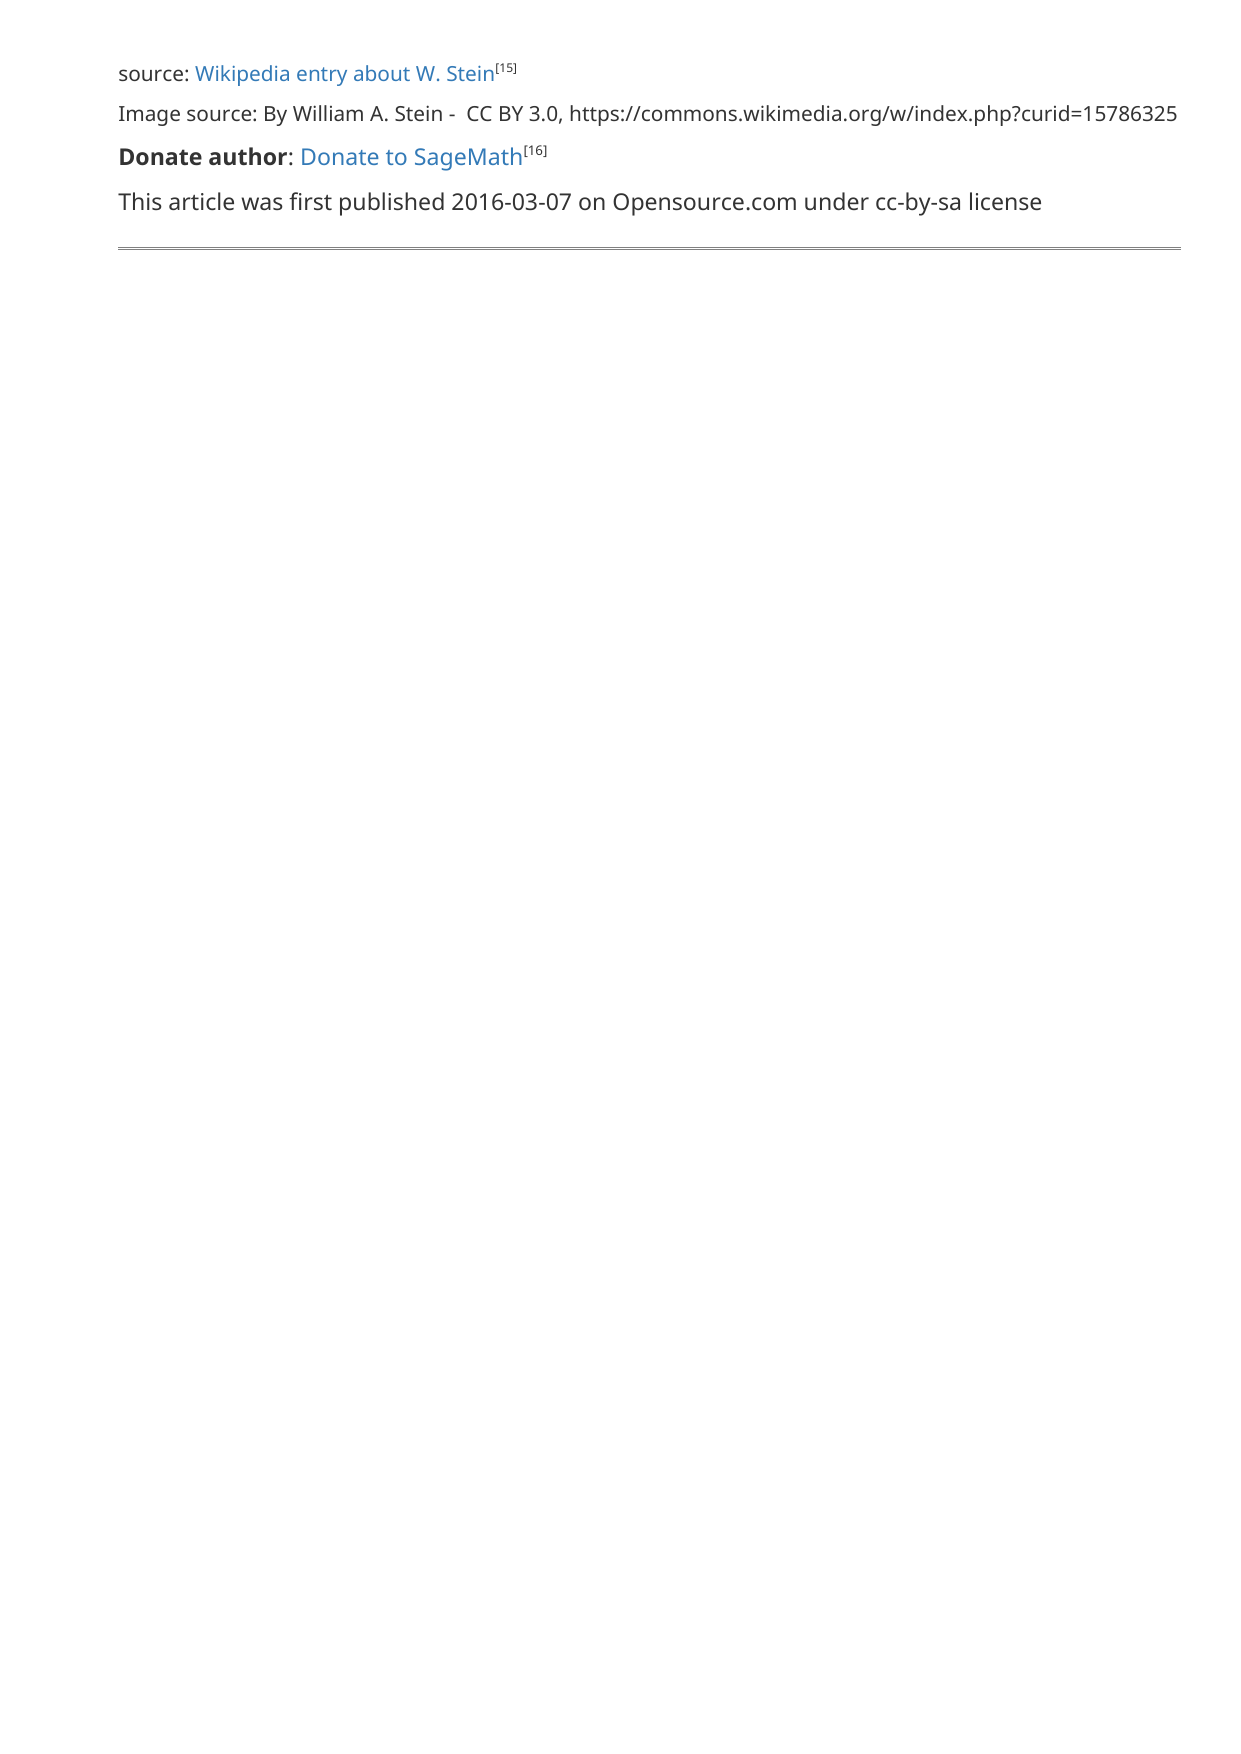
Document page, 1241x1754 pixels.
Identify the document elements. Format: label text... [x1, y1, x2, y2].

text source: Wikipedia entry about W. Stein Image source: By William A. Stein - CC BY 3.0, https://commons.wikimedia.org/w/index.php?curid=15786325 Donate author: Donate to SageMath [118, 59, 1181, 172]
text This article was first published 2016-03-07 on Opensource.com under cc-by-sa license [118, 186, 1181, 217]
